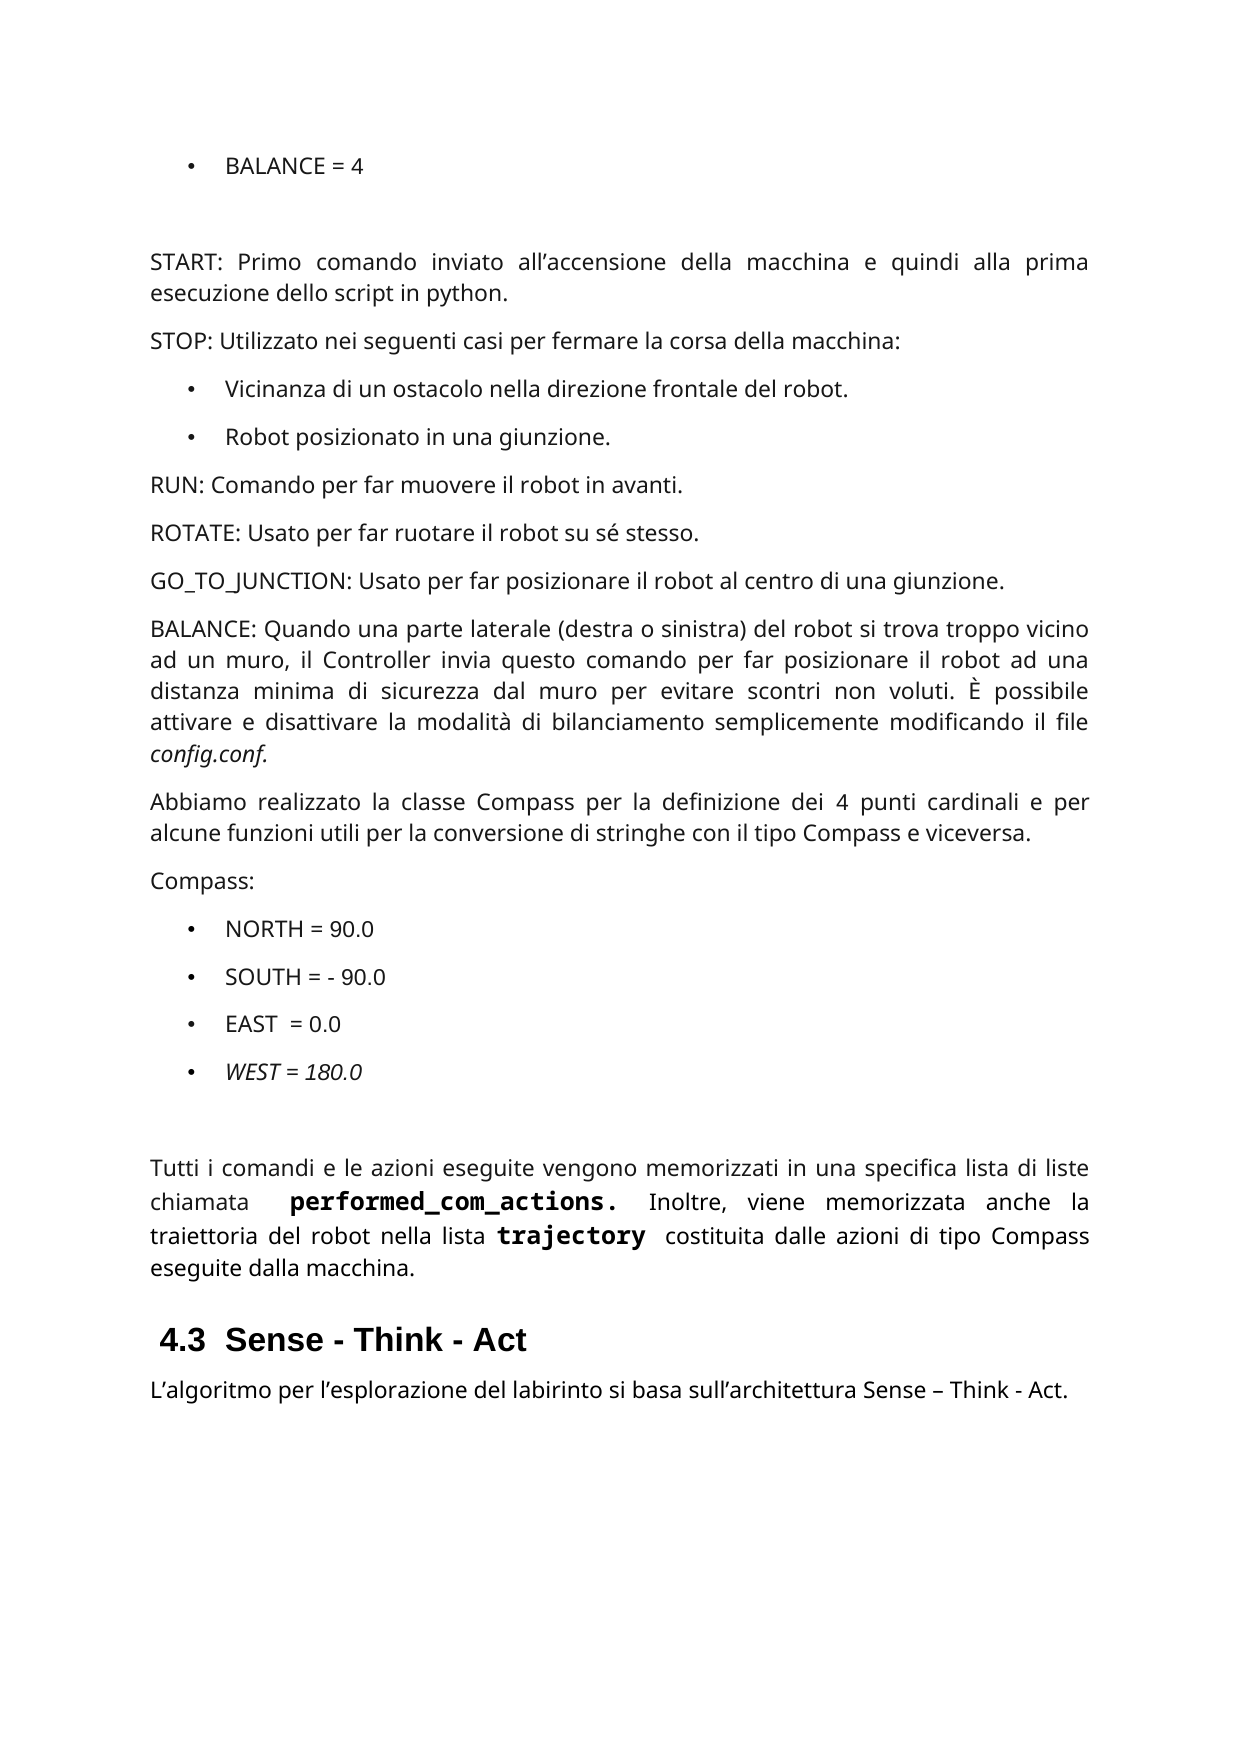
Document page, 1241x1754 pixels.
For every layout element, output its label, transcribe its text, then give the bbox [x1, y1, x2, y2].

list EAST = 0.0 [187, 1008, 1090, 1039]
list BALANCE = 4 [187, 150, 1090, 181]
text RUN: Comando per far muovere il robot in avanti. [150, 469, 1090, 500]
text STOP: Utilizzato nei seguenti casi per fermare la corsa della macchina: [150, 325, 1090, 356]
subtitle Sense - Think - Act [150, 1320, 1090, 1359]
list WEST = 180.0 [187, 1056, 1090, 1087]
text Tutti i comandi e le azioni eseguite vengono memorizzati in una specifica lista di liste chiamata performed_com_actions. Inoltre, viene memorizzata anche la traiettoria del robot nella lista trajectory costituita dalle azioni di tipo Compass eseguite dalla macchina. [150, 1152, 1090, 1283]
text BALANCE: Quando una parte laterale (destra o sinistra) del robot si trova troppo vicino ad un muro, il Controller invia questo comando per far posizionare il robot ad una distanza minima di sicurezza dal muro per evitare scontri non voluti. È possibile attivare e disattivare la modalità di bilanciamento semplicemente modificando il file config.conf. [150, 612, 1090, 769]
list Vicinanza di un ostacolo nella direzione frontale del robot. [187, 373, 1090, 404]
text L’algoritmo per l’esplorazione del labirinto si basa sull’architettura Sense – Think - Act. [150, 1374, 1090, 1406]
text ROTATE: Usato per far ruotare il robot su sé stesso. [150, 517, 1090, 548]
text Compass: [150, 864, 1090, 896]
text GO_TO_JUNCTION: Usato per far posizionare il robot al centro di una giunzione. [150, 564, 1090, 596]
list SOUTH = - 90.0 [187, 960, 1090, 992]
list Robot posizionato in una giunzione. [187, 421, 1090, 452]
text START: Primo comando inviato all’accensione della macchina e quindi alla prima esecuzione dello script in python. [150, 246, 1090, 308]
list NORTH = 90.0 [187, 912, 1090, 944]
text Abbiamo realizzato la classe Compass per la definizione dei 4 punti cardinali e per alcune funzioni utili per la conversione di stringhe con il tipo Compass e viceversa. [150, 785, 1090, 848]
